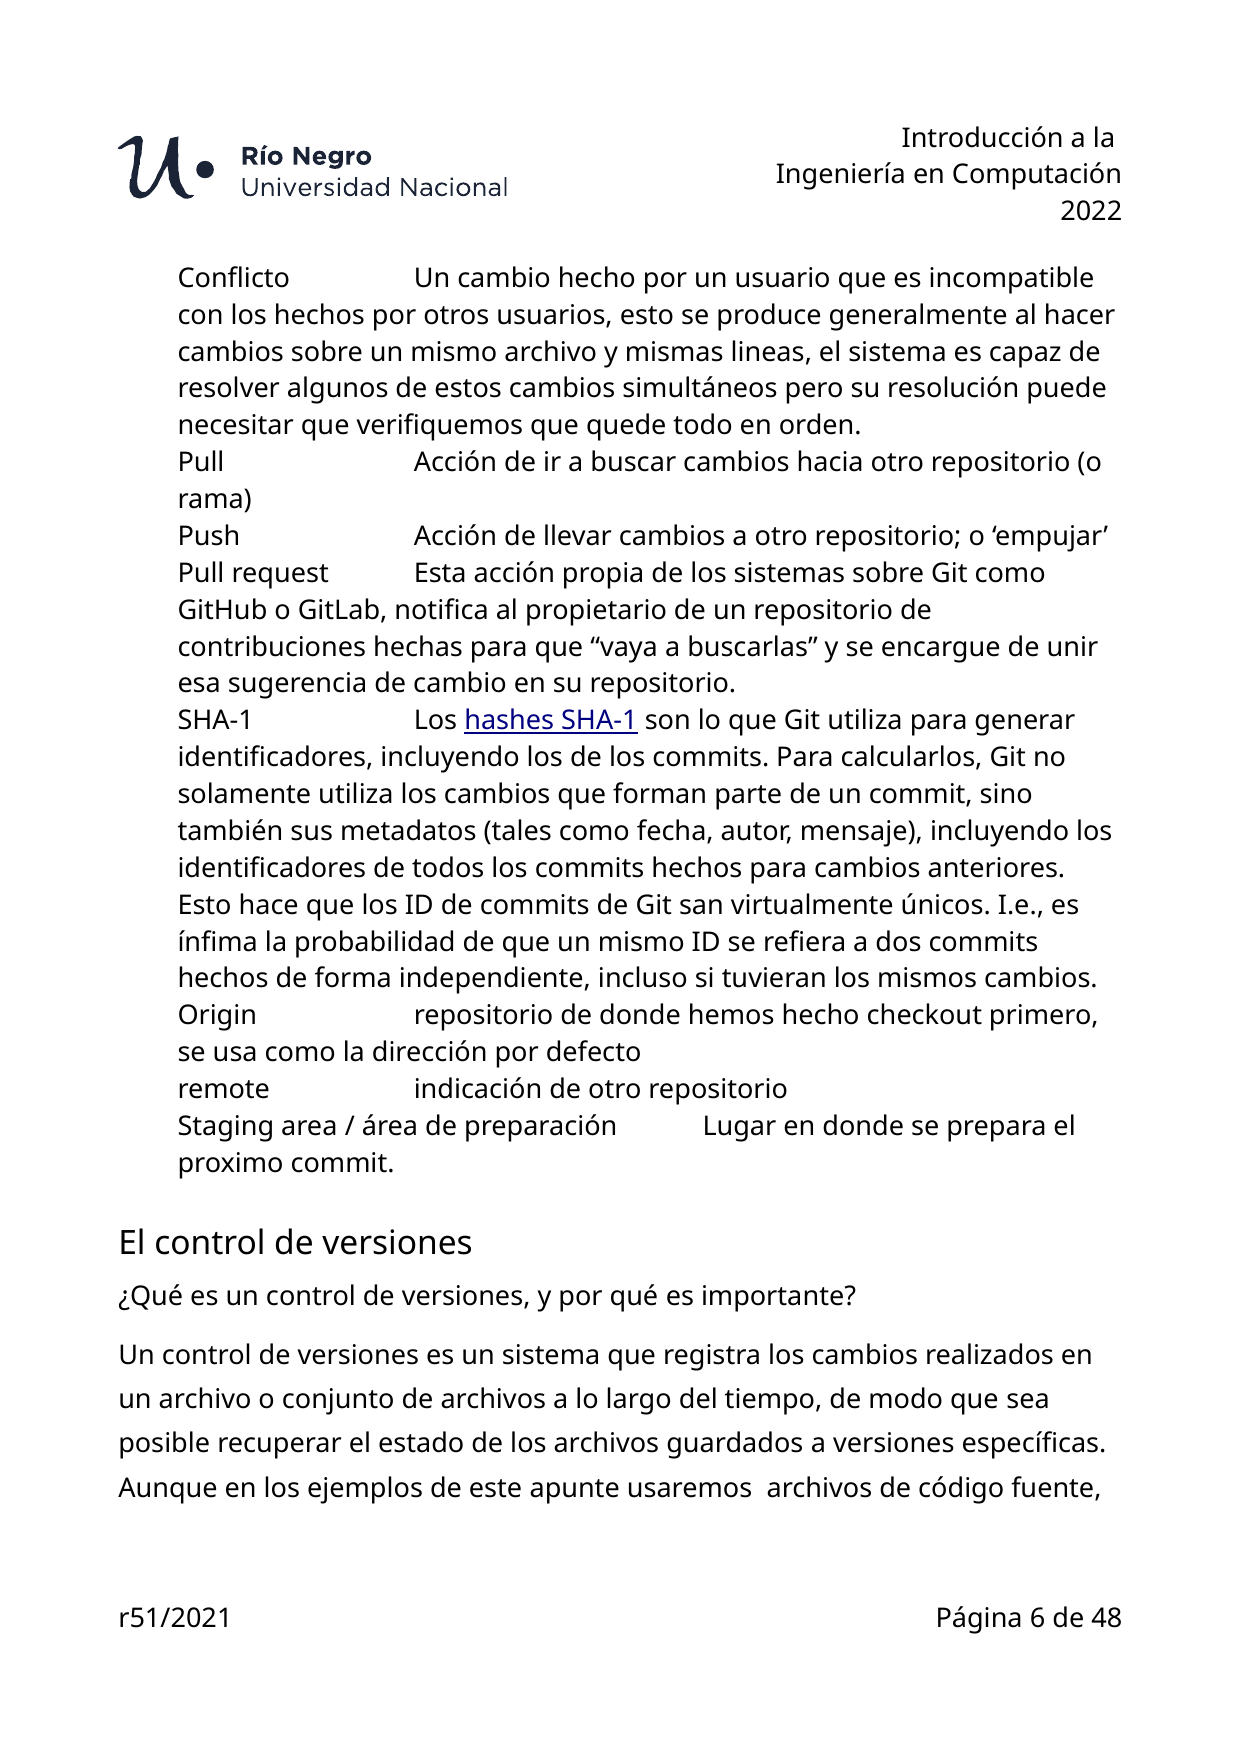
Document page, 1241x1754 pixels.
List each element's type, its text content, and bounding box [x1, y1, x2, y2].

text Pull Acción de ir a buscar cambios hacia otro repositorio (o rama) [177, 443, 1122, 516]
text Push Acción de llevar cambios a otro repositorio; o ‘empujar’ [177, 516, 1122, 553]
text SHA-1 Los hashes SHA-1 son lo que Git utiliza para generar identificadores, incluyendo los de los commits. Para calcularlos, Git no solamente utiliza los cambios que forman parte de un commit, sino también sus metadatos (tales como fecha, autor, mensaje), incluyendo los identificadores de todos los commits hechos para cambios anteriores. Esto hace que los ID de commits de Git san virtualmente únicos. I.e., es ínfima la probabilidad de que un mismo ID se refiera a dos commits hechos de forma independiente, incluso si tuvieran los mismos cambios. [177, 701, 1122, 996]
text Origin repositorio de donde hemos hecho checkout primero, se usa como la dirección por defecto [177, 996, 1122, 1069]
subtitle El control de versiones [118, 1219, 1122, 1264]
text remote indicación de otro repositorio [177, 1069, 1122, 1106]
text Staging area / área de preparación Lugar en donde se prepara el proximo commit. [177, 1106, 1122, 1180]
text Un control de versiones es un sistema que registra los cambios realizados en un archivo o conjunto de archivos a lo largo del tiempo, de modo que sea posible recuperar el estado de los archivos guardados a versiones específicas. Aunque en los ejemplos de este apunte usaremos archivos de código fuente, [118, 1336, 1122, 1505]
text ¿Qué es un control de versiones, y por qué es importante? [118, 1277, 1122, 1314]
text Pull request Esta acción propia de los sistemas sobre Git como GitHub o GitLab, notifica al propietario de un repositorio de contribuciones hechas para que “vaya a buscarlas” y se encargue de unir esa sugerencia de cambio en su repositorio. [177, 553, 1122, 701]
text Conflicto Un cambio hecho por un usuario que es incompatible con los hechos por otros usuarios, esto se produce generalmente al hacer cambios sobre un mismo archivo y mismas lineas, el sistema es capaz de resolver algunos de estos cambios simultáneos pero su resolución puede necesitar que verifiquemos que quede todo en orden. [177, 258, 1122, 443]
